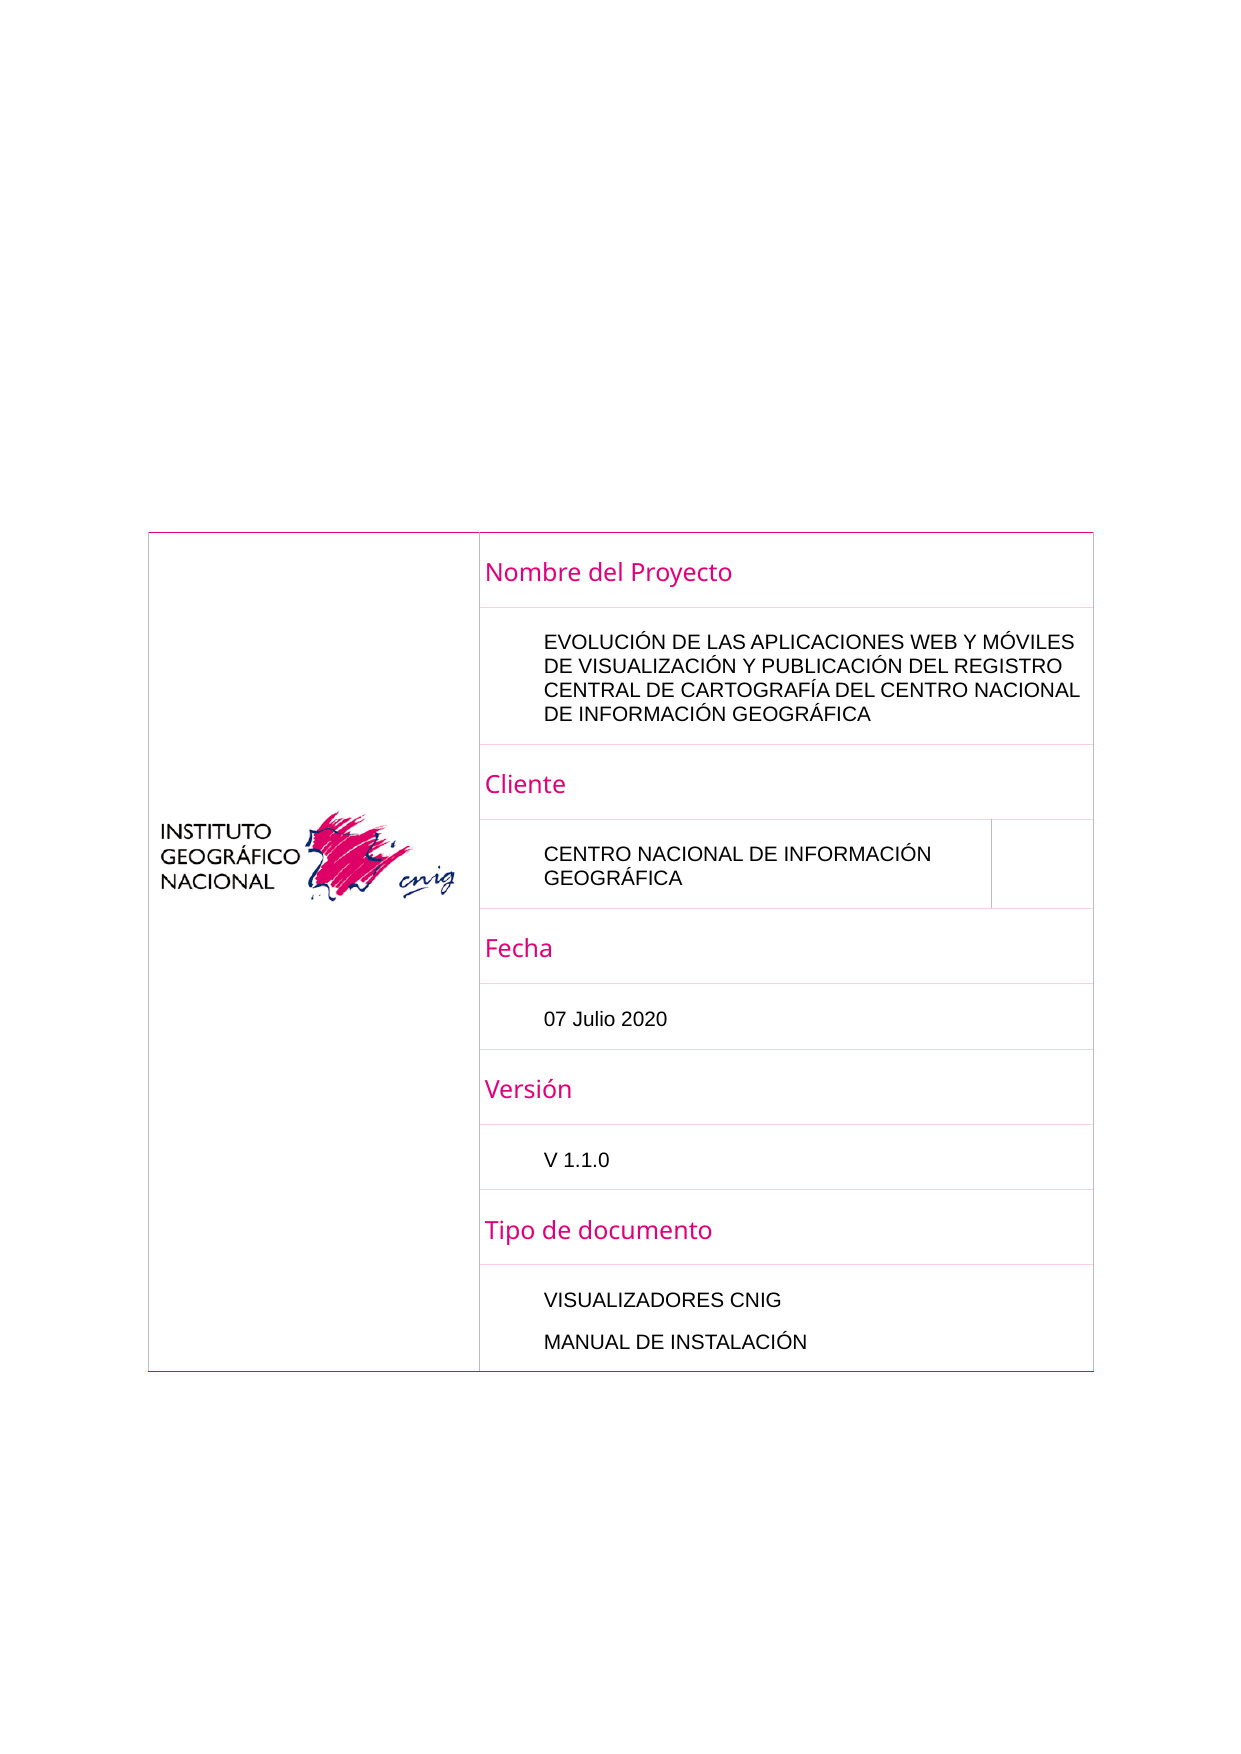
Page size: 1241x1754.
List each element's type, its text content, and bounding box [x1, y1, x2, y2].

table_cell V 1.1.0 [480, 1125, 1093, 1189]
table_header Nombre del Proyecto [480, 533, 1093, 607]
table_cell [992, 820, 1093, 908]
table_cell Cliente [480, 745, 1093, 819]
table_cell Fecha [480, 909, 1093, 983]
table_cell Versión [480, 1050, 1093, 1123]
table_cell VISUALIZADORES CNIG MANUAL DE INSTALACIÓN [480, 1265, 1093, 1371]
table_cell 07 Julio 2020 [480, 984, 1093, 1048]
table_cell Tipo de documento [480, 1190, 1093, 1264]
table_cell EVOLUCIÓN DE LAS APLICACIONES WEB Y MÓVILES DE VISUALIZACIÓN Y PUBLICACIÓN DEL REGISTRO CENTRAL DE CARTOGRAFÍA DEL CENTRO NACIONAL DE INFORMACIÓN GEOGRÁFICA [480, 608, 1093, 743]
table_header [149, 533, 479, 1371]
table_cell CENTRO NACIONAL DE INFORMACIÓN GEOGRÁFICA [480, 820, 991, 908]
picture [156, 804, 458, 907]
